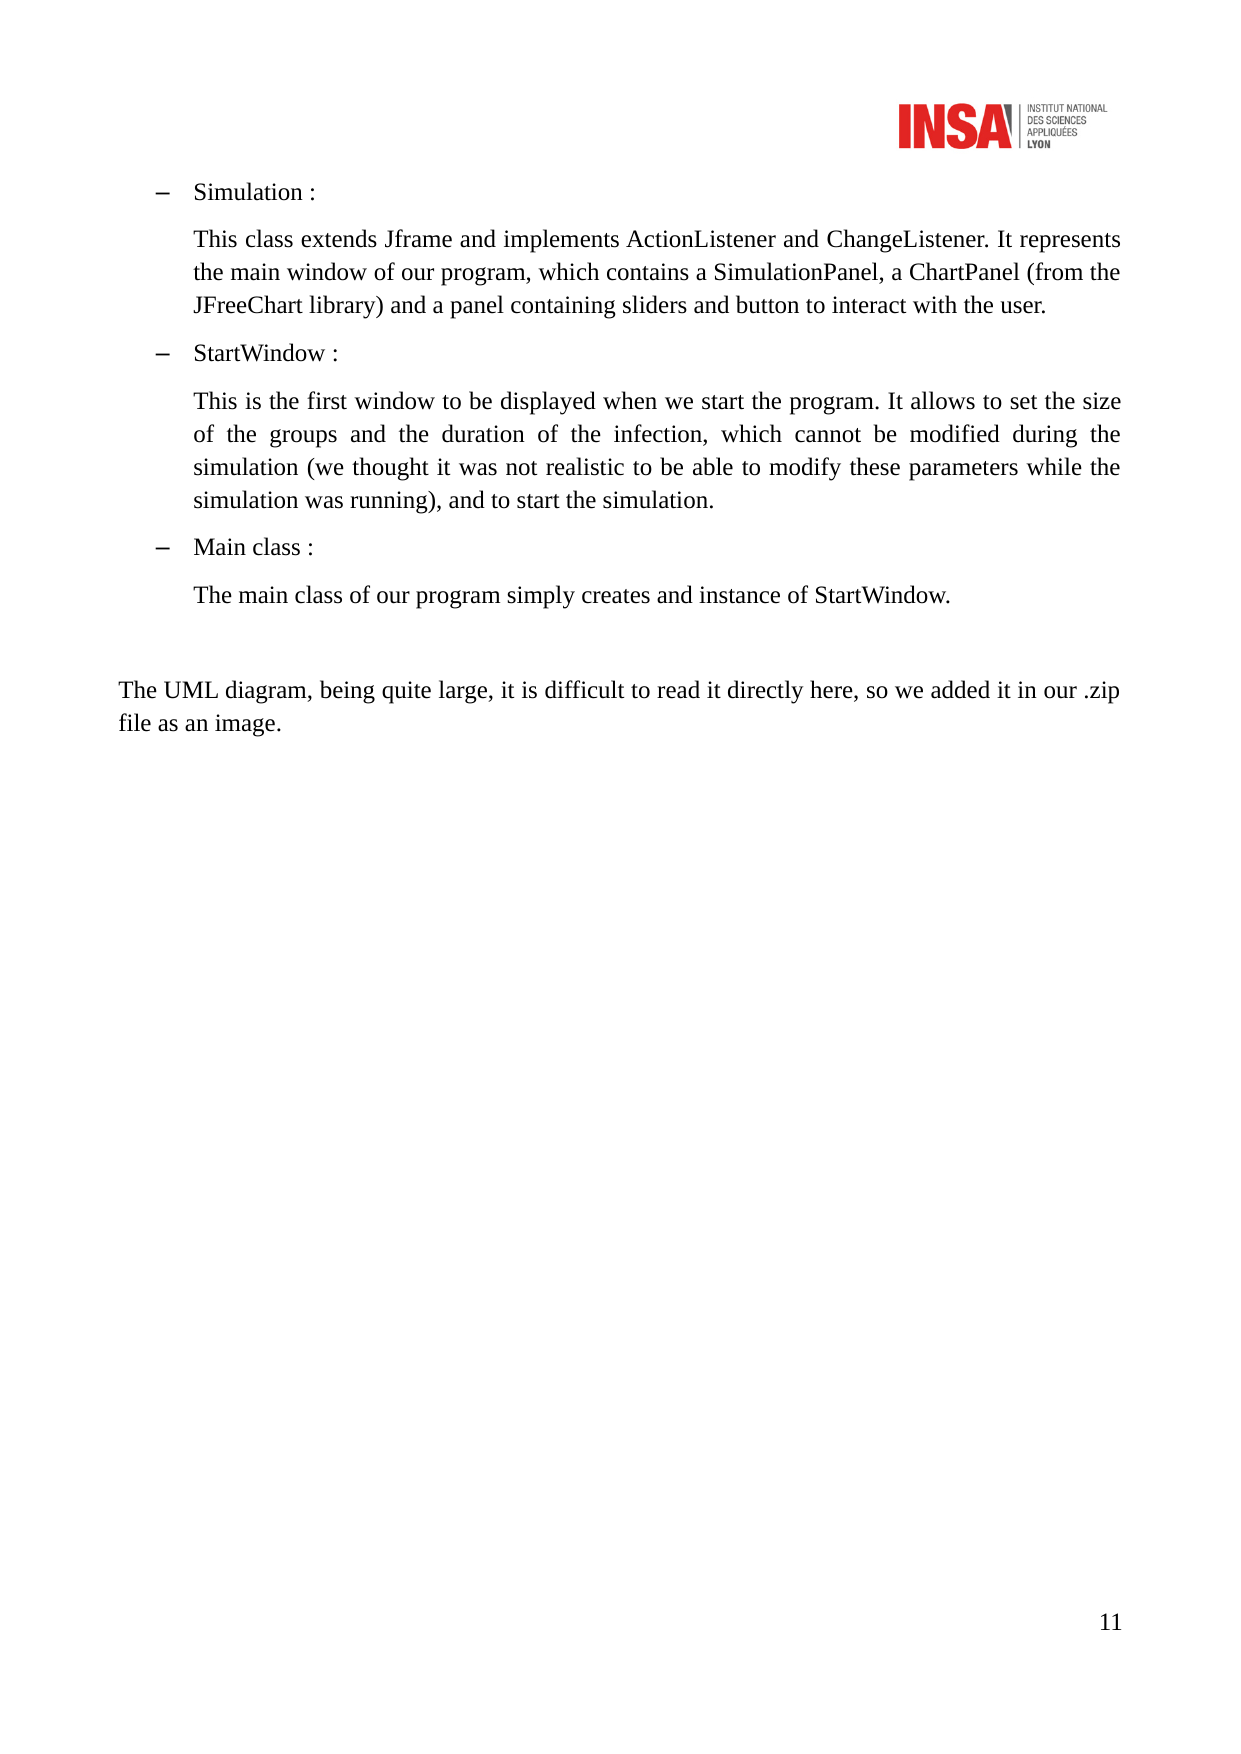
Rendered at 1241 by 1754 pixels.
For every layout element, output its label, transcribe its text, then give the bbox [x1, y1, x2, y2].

list Simulation : [156, 177, 1122, 206]
list StartWindow : [156, 338, 1122, 367]
picture [891, 86, 1114, 167]
list Main class : [156, 532, 1122, 561]
text The UML diagram, being quite large, it is difficult to read it directly here, so we added it in our .zip file as an image. [118, 675, 1122, 737]
list The main class of our program simply creates and instance of StartWindow. [156, 580, 1122, 609]
list This is the first window to be displayed when we start the program. It allows to set the size of the groups and the duration of the infection, which cannot be modified during the simulation (we thought it was not realistic to be able to modify these parameters while the simulation was running), and to start the simulation. [156, 386, 1122, 513]
list This class extends Jframe and implements ActionListener and ChangeListener. It represents the main window of our program, which contains a SimulationPanel, a ChartPanel (from the JFreeChart library) and a panel containing sliders and button to interact with the user. [156, 224, 1122, 319]
